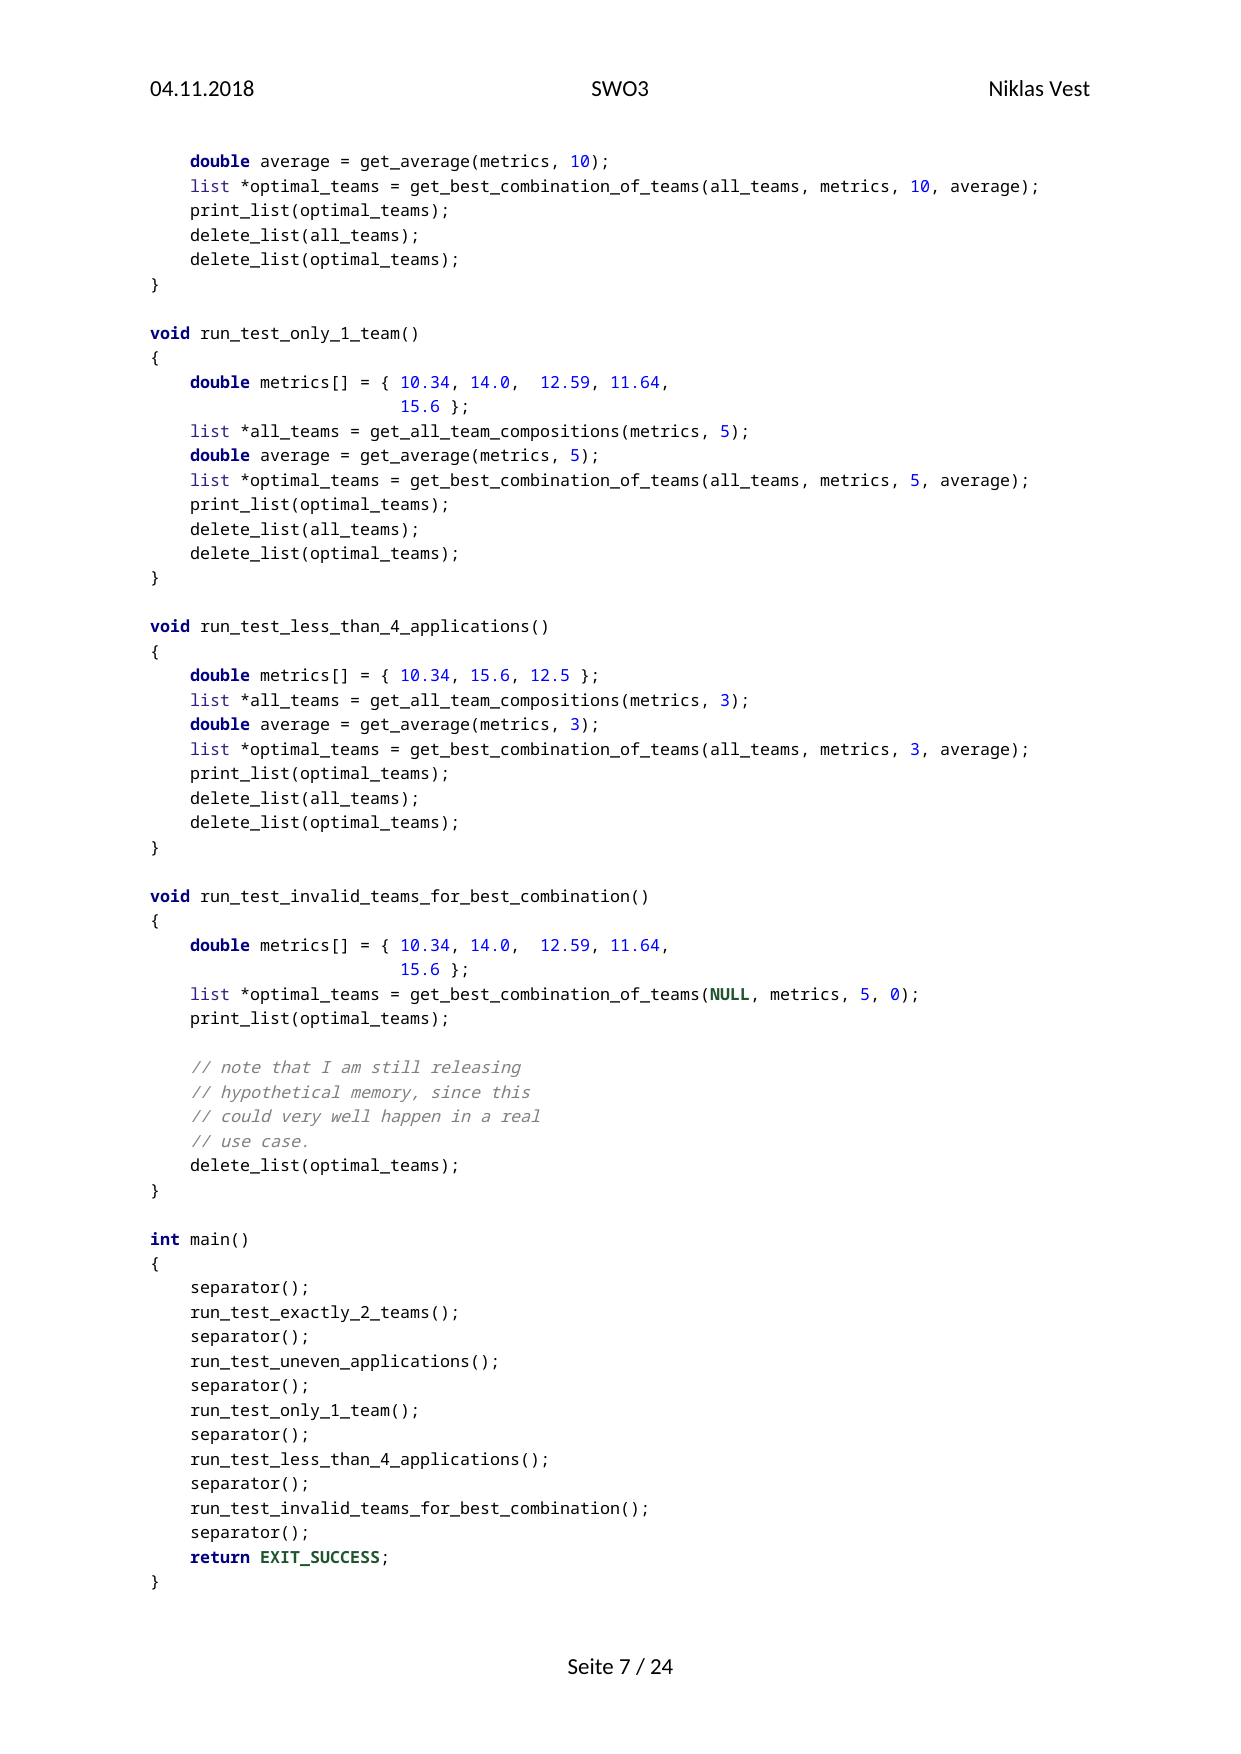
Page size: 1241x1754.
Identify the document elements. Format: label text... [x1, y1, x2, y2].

text double average = get_average(metrics, 5); [150, 444, 1090, 466]
text separator(); [150, 1521, 1090, 1543]
text } [150, 1178, 1090, 1201]
text int main() [150, 1227, 1090, 1250]
text return EXIT_SUCCESS; [150, 1545, 1090, 1568]
text delete_list(all_teams); [150, 223, 1090, 246]
text delete_list(optimal_teams); [150, 542, 1090, 564]
text { [150, 346, 1090, 368]
text print_list(optimal_teams); [150, 1007, 1090, 1029]
text run_test_only_1_team(); [150, 1398, 1090, 1421]
text list *optimal_teams = get_best_combination_of_teams(all_teams, metrics, 5, average); [150, 468, 1090, 491]
text run_test_invalid_teams_for_best_combination(); [150, 1496, 1090, 1519]
text run_test_exactly_2_teams(); [150, 1301, 1090, 1323]
text print_list(optimal_teams); [150, 493, 1090, 515]
text run_test_less_than_4_applications(); [150, 1447, 1090, 1470]
text separator(); [150, 1276, 1090, 1299]
text } [150, 566, 1090, 589]
text } [150, 1570, 1090, 1592]
text list *all_teams = get_all_team_compositions(metrics, 5); [150, 419, 1090, 442]
text // could very well happen in a real [150, 1105, 1090, 1127]
text } [150, 272, 1090, 295]
text void run_test_less_than_4_applications() [150, 615, 1090, 638]
text separator(); [150, 1325, 1090, 1348]
text 15.6 }; [150, 395, 1090, 417]
text separator(); [150, 1423, 1090, 1446]
text void run_test_invalid_teams_for_best_combination() [150, 884, 1090, 907]
text list *all_teams = get_all_team_compositions(metrics, 3); [150, 688, 1090, 711]
text separator(); [150, 1472, 1090, 1494]
text separator(); [150, 1374, 1090, 1397]
text delete_list(optimal_teams); [150, 811, 1090, 834]
text 15.6 }; [150, 958, 1090, 981]
text double metrics[] = { 10.34, 14.0, 12.59, 11.64, [150, 933, 1090, 956]
text delete_list(optimal_teams); [150, 1154, 1090, 1176]
text delete_list(all_teams); [150, 517, 1090, 540]
text } [150, 835, 1090, 858]
text double metrics[] = { 10.34, 15.6, 12.5 }; [150, 664, 1090, 687]
text delete_list(optimal_teams); [150, 248, 1090, 271]
text double average = get_average(metrics, 10); [150, 150, 1090, 173]
text list *optimal_teams = get_best_combination_of_teams(NULL, metrics, 5, 0); [150, 982, 1090, 1005]
text double metrics[] = { 10.34, 14.0, 12.59, 11.64, [150, 370, 1090, 393]
text { [150, 1252, 1090, 1274]
text print_list(optimal_teams); [150, 199, 1090, 222]
text run_test_uneven_applications(); [150, 1349, 1090, 1372]
text void run_test_only_1_team() [150, 321, 1090, 344]
text { [150, 909, 1090, 932]
text { [150, 639, 1090, 662]
text // hypothetical memory, since this [150, 1080, 1090, 1103]
text // note that I am still releasing [150, 1056, 1090, 1078]
text list *optimal_teams = get_best_combination_of_teams(all_teams, metrics, 3, average); [150, 737, 1090, 760]
text double average = get_average(metrics, 3); [150, 713, 1090, 736]
text delete_list(all_teams); [150, 786, 1090, 809]
text // use case. [150, 1129, 1090, 1152]
text list *optimal_teams = get_best_combination_of_teams(all_teams, metrics, 10, average); [150, 174, 1090, 197]
text print_list(optimal_teams); [150, 762, 1090, 785]
